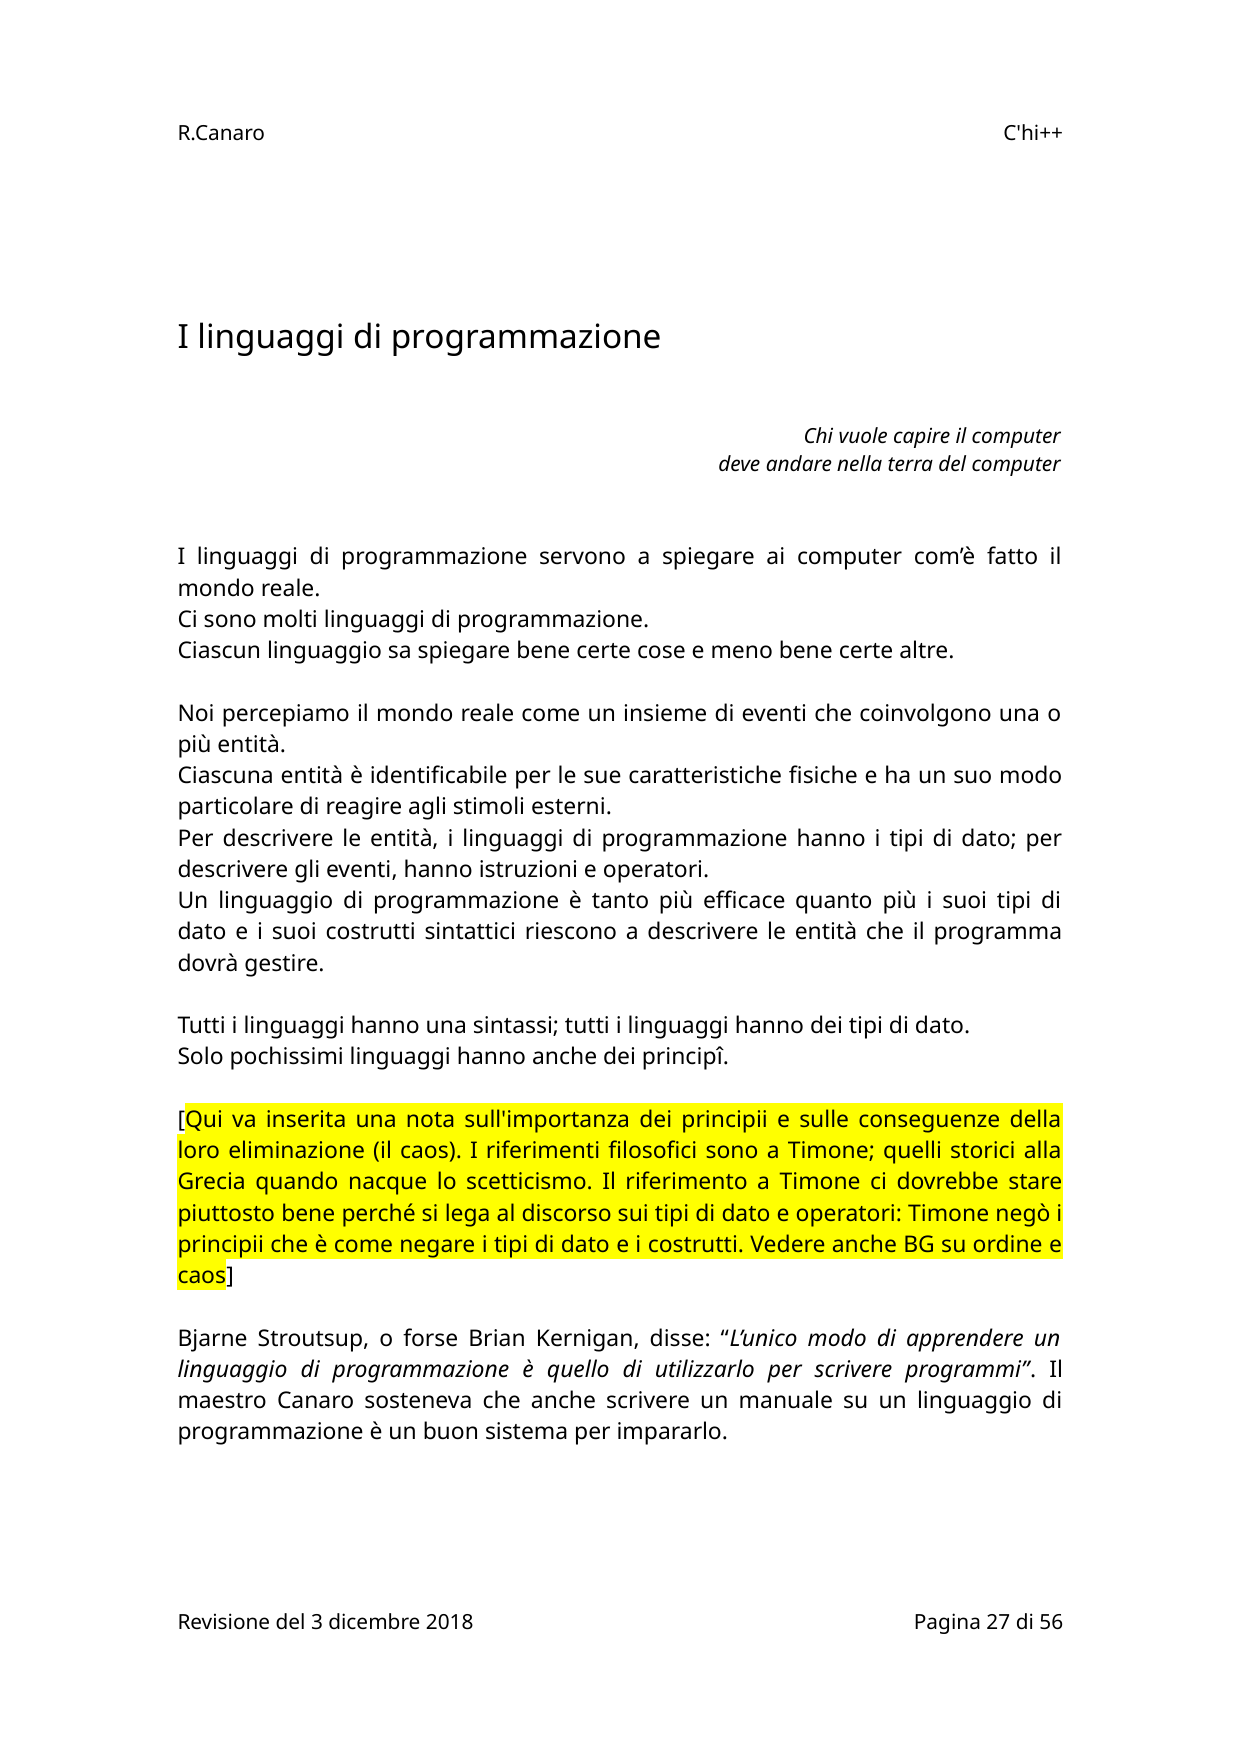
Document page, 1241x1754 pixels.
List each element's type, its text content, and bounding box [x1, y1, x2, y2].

text Ciascun linguaggio sa spiegare bene certe cose e meno bene certe altre. [177, 634, 1063, 665]
text [Qui va inserita una nota sull'importanza dei principii e sulle conseguenze della loro eliminazione (il caos). I riferimenti filosofici sono a Timone; quelli storici alla Grecia quando nacque lo scetticismo. Il riferimento a Timone ci dovrebbe stare piuttosto bene perché si lega al discorso sui tipi di dato e operatori: Timone negò i principii che è come negare i tipi di dato e i costrutti. Vedere anche BG su ordine e caos] [177, 1103, 1063, 1290]
text Ci sono molti linguaggi di programmazione. [177, 603, 1063, 634]
text Bjarne Stroutsup, o forse Brian Kernigan, disse: “L’unico modo di apprendere un linguaggio di programmazione è quello di utilizzarlo per scrivere programmi”. Il maestro Canaro sosteneva che anche scrivere un manuale su un linguaggio di programmazione è un buon sistema per impararlo. [177, 1321, 1063, 1446]
text Ciascuna entità è identificabile per le sue caratteristiche fisiche e ha un suo modo particolare di reagire agli stimoli esterni. [177, 759, 1063, 821]
text Solo pochissimi linguaggi hanno anche dei principî. [177, 1040, 1063, 1071]
text Chi vuole capire il computer [177, 421, 1063, 449]
text deve andare nella terra del computer [177, 449, 1063, 478]
text Tutti i linguaggi hanno una sintassi; tutti i linguaggi hanno dei tipi di dato. [177, 1009, 1063, 1040]
text Noi percepiamo il mondo reale come un insieme di eventi che coinvolgono una o più entità. [177, 696, 1063, 759]
text Per descrivere le entità, i linguaggi di programmazione hanno i tipi di dato; per descrivere gli eventi, hanno istruzioni e operatori. [177, 821, 1063, 884]
text I linguaggi di programmazione servono a spiegare ai computer com’è fatto il mondo reale. [177, 540, 1063, 603]
subtitle I linguaggi di programmazione [177, 313, 1063, 358]
text Un linguaggio di programmazione è tanto più efficace quanto più i suoi tipi di dato e i suoi costrutti sintattici riescono a descrivere le entità che il programma dovrà gestire. [177, 884, 1063, 978]
